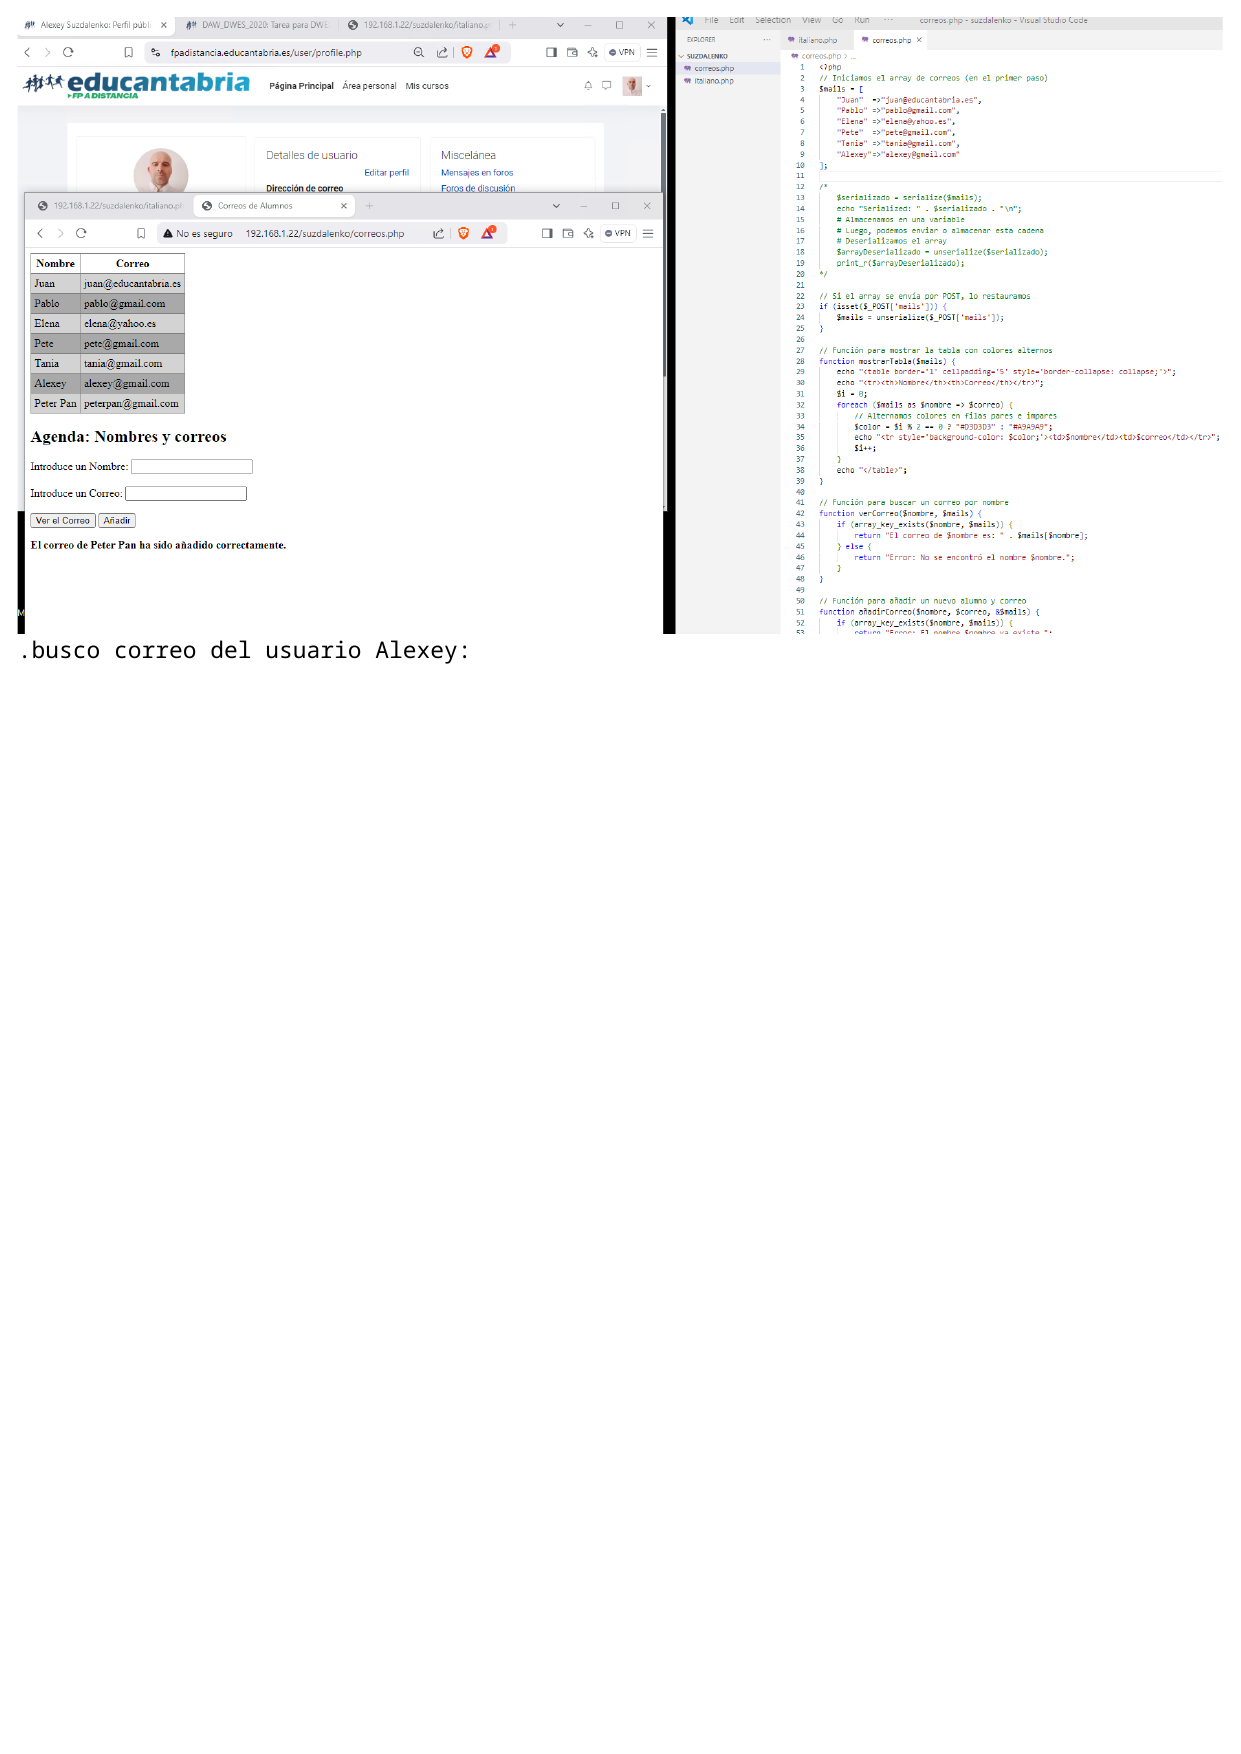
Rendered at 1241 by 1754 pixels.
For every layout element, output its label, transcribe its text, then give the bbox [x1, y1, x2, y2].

text .busco correo del usuario Alexey: [18, 634, 1222, 665]
picture [17, 17, 1223, 634]
